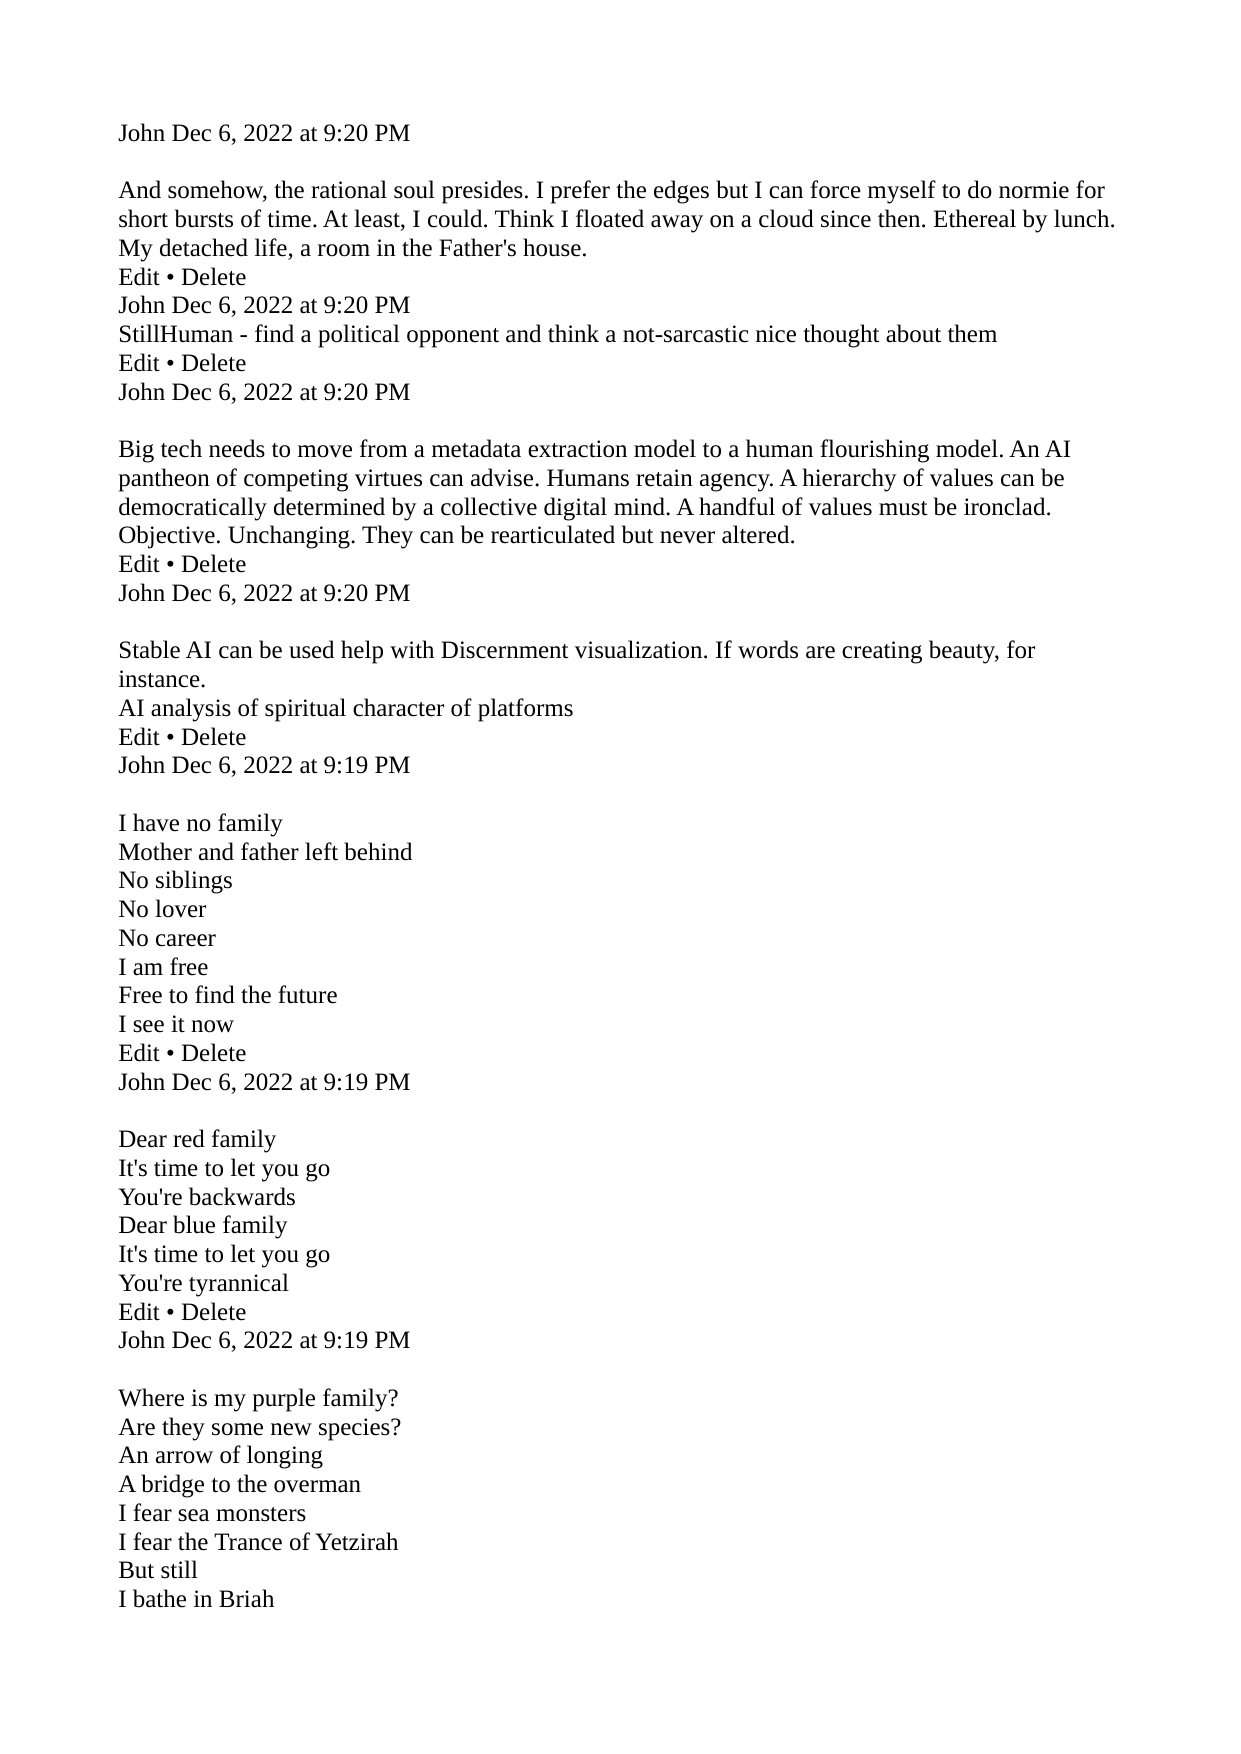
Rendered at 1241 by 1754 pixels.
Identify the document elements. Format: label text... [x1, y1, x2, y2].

text And somehow, the rational soul presides. I prefer the edges but I can force myself to do normie for short bursts of time. At least, I could. Think I floated away on a cloud since then. Ethereal by lunch. My detached life, a room in the Father's house. [118, 176, 1122, 262]
text John Dec 6, 2022 at 9:20 PM [118, 377, 1122, 406]
text John Dec 6, 2022 at 9:19 PM [118, 751, 1122, 779]
text Where is my purple family? [118, 1383, 1122, 1412]
text Edit • Delete [118, 1297, 1122, 1326]
text Dear blue family [118, 1211, 1122, 1239]
text John Dec 6, 2022 at 9:20 PM [118, 291, 1122, 319]
text Edit • Delete [118, 722, 1122, 751]
text Mother and father left behind [118, 837, 1122, 866]
text Edit • Delete [118, 1038, 1122, 1067]
text But still [118, 1556, 1122, 1584]
text It's time to let you go [118, 1153, 1122, 1182]
text It's time to let you go [118, 1239, 1122, 1268]
text Edit • Delete [118, 262, 1122, 291]
text John Dec 6, 2022 at 9:20 PM [118, 118, 1122, 147]
text You're tyrannical [118, 1268, 1122, 1297]
text I see it now [118, 1009, 1122, 1038]
text I fear the Trance of Yetzirah [118, 1527, 1122, 1556]
text Edit • Delete [118, 549, 1122, 578]
text Stable AI can be used help with Discernment visualization. If words are creating beauty, for instance. [118, 636, 1122, 693]
text A bridge to the overman [118, 1469, 1122, 1498]
text AI analysis of spiritual character of platforms [118, 693, 1122, 722]
text An arrow of longing [118, 1441, 1122, 1469]
text I have no family [118, 808, 1122, 837]
text I bathe in Briah [118, 1584, 1122, 1613]
text Are they some new species? [118, 1412, 1122, 1441]
text Big tech needs to move from a metadata extraction model to a human flourishing model. An AI pantheon of competing virtues can advise. Humans retain agency. A hierarchy of values can be democratically determined by a collective digital mind. A handful of values must be ironclad. Objective. Unchanging. They can be rearticulated but never altered. [118, 434, 1122, 549]
text Edit • Delete [118, 348, 1122, 377]
text John Dec 6, 2022 at 9:20 PM [118, 578, 1122, 607]
text No lover [118, 894, 1122, 923]
text I am free [118, 952, 1122, 981]
text Free to find the future [118, 981, 1122, 1009]
text No siblings [118, 866, 1122, 894]
text John Dec 6, 2022 at 9:19 PM [118, 1067, 1122, 1096]
text StillHuman - find a political opponent and think a not-sarcastic nice thought about them [118, 319, 1122, 348]
text I fear sea monsters [118, 1498, 1122, 1527]
text Dear red family [118, 1124, 1122, 1153]
text John Dec 6, 2022 at 9:19 PM [118, 1326, 1122, 1354]
text You're backwards [118, 1182, 1122, 1211]
text No career [118, 923, 1122, 952]
